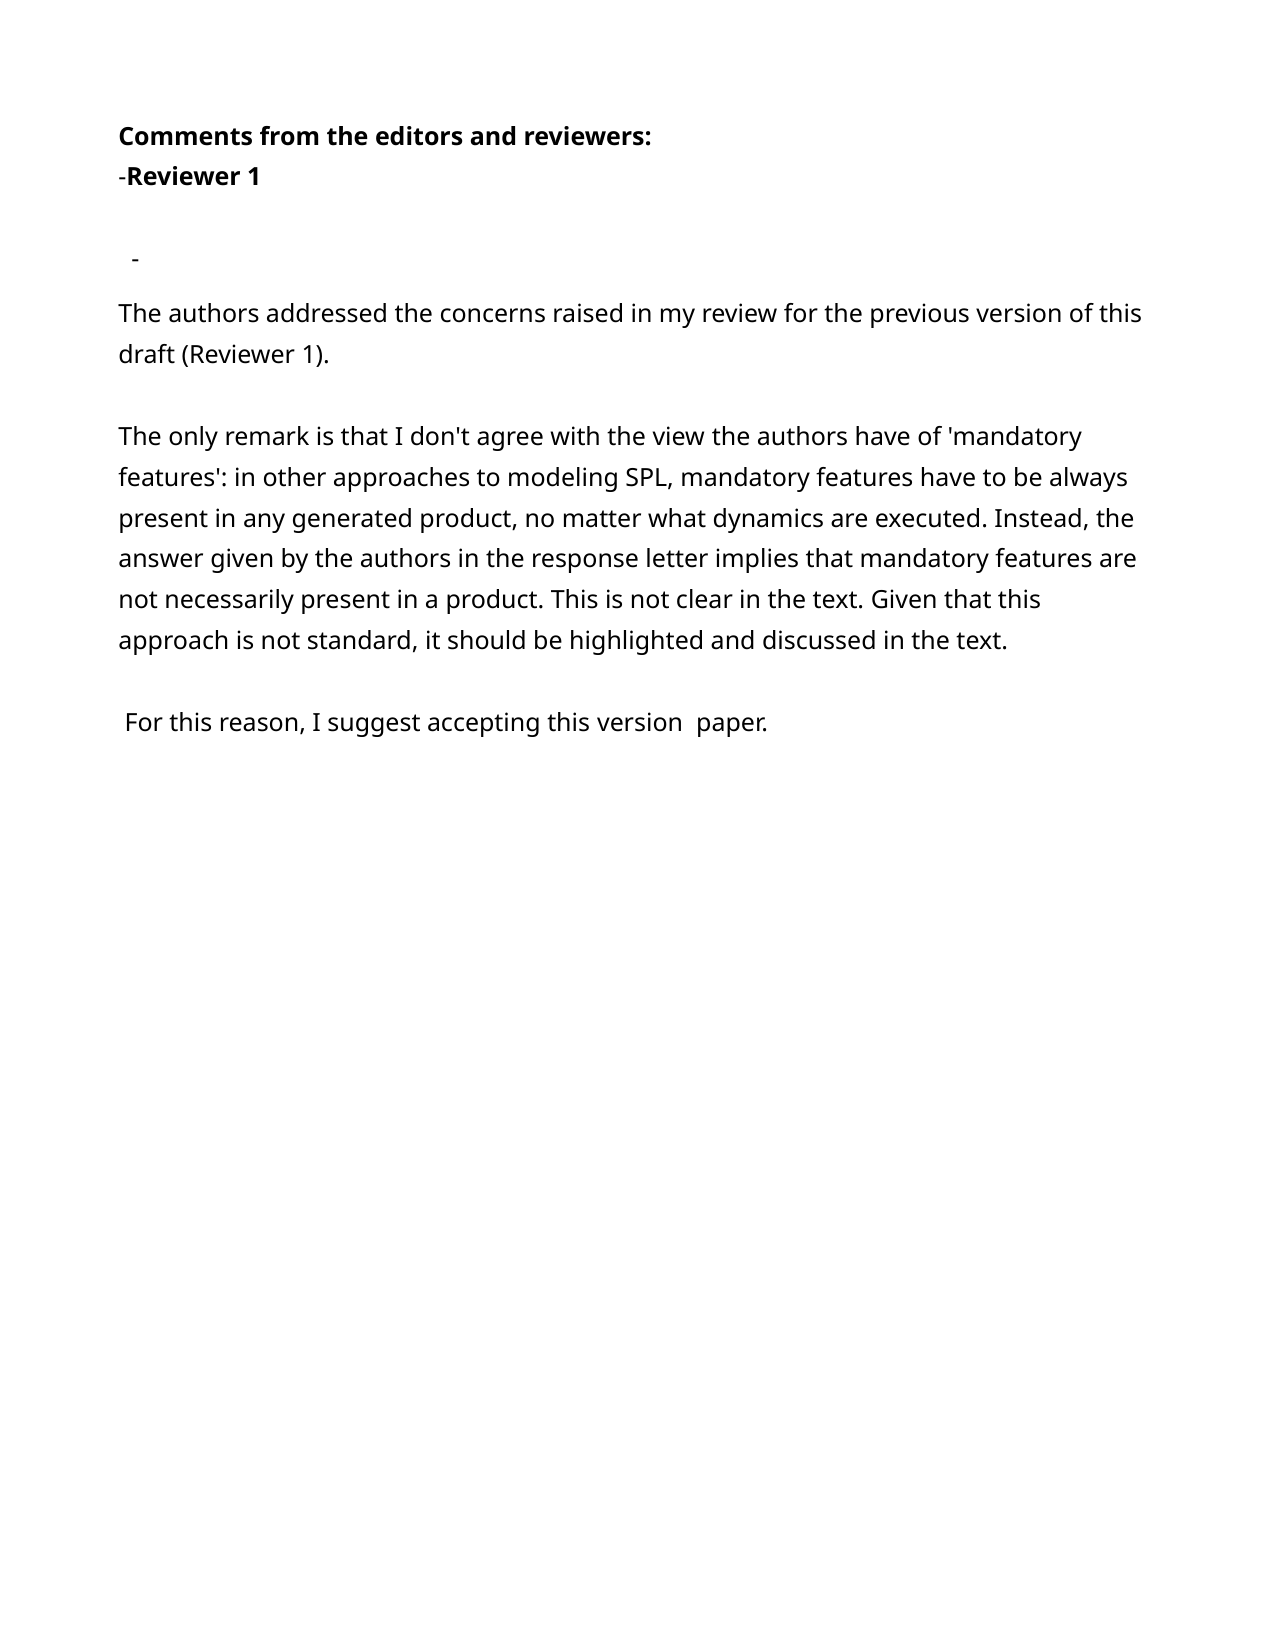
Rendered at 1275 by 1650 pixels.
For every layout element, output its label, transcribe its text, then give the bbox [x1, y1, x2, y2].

text Comments from the editors and reviewers: -Reviewer 1 - [118, 118, 1157, 275]
text The only remark is that I don't agree with the view the authors have of 'mandatory features': in other approaches to modeling SPL, mandatory features have to be always present in any generated product, no matter what dynamics are executed. Instead, the answer given by the authors in the response letter implies that mandatory features are not necessarily present in a product. This is not clear in the text. Given that this approach is not standard, it should be highlighted and discussed in the text. [118, 418, 1157, 657]
text For this reason, I suggest accepting this version paper. [118, 704, 1157, 738]
text The authors addressed the concerns raised in my review for the previous version of this draft (Reviewer 1). [118, 296, 1157, 371]
